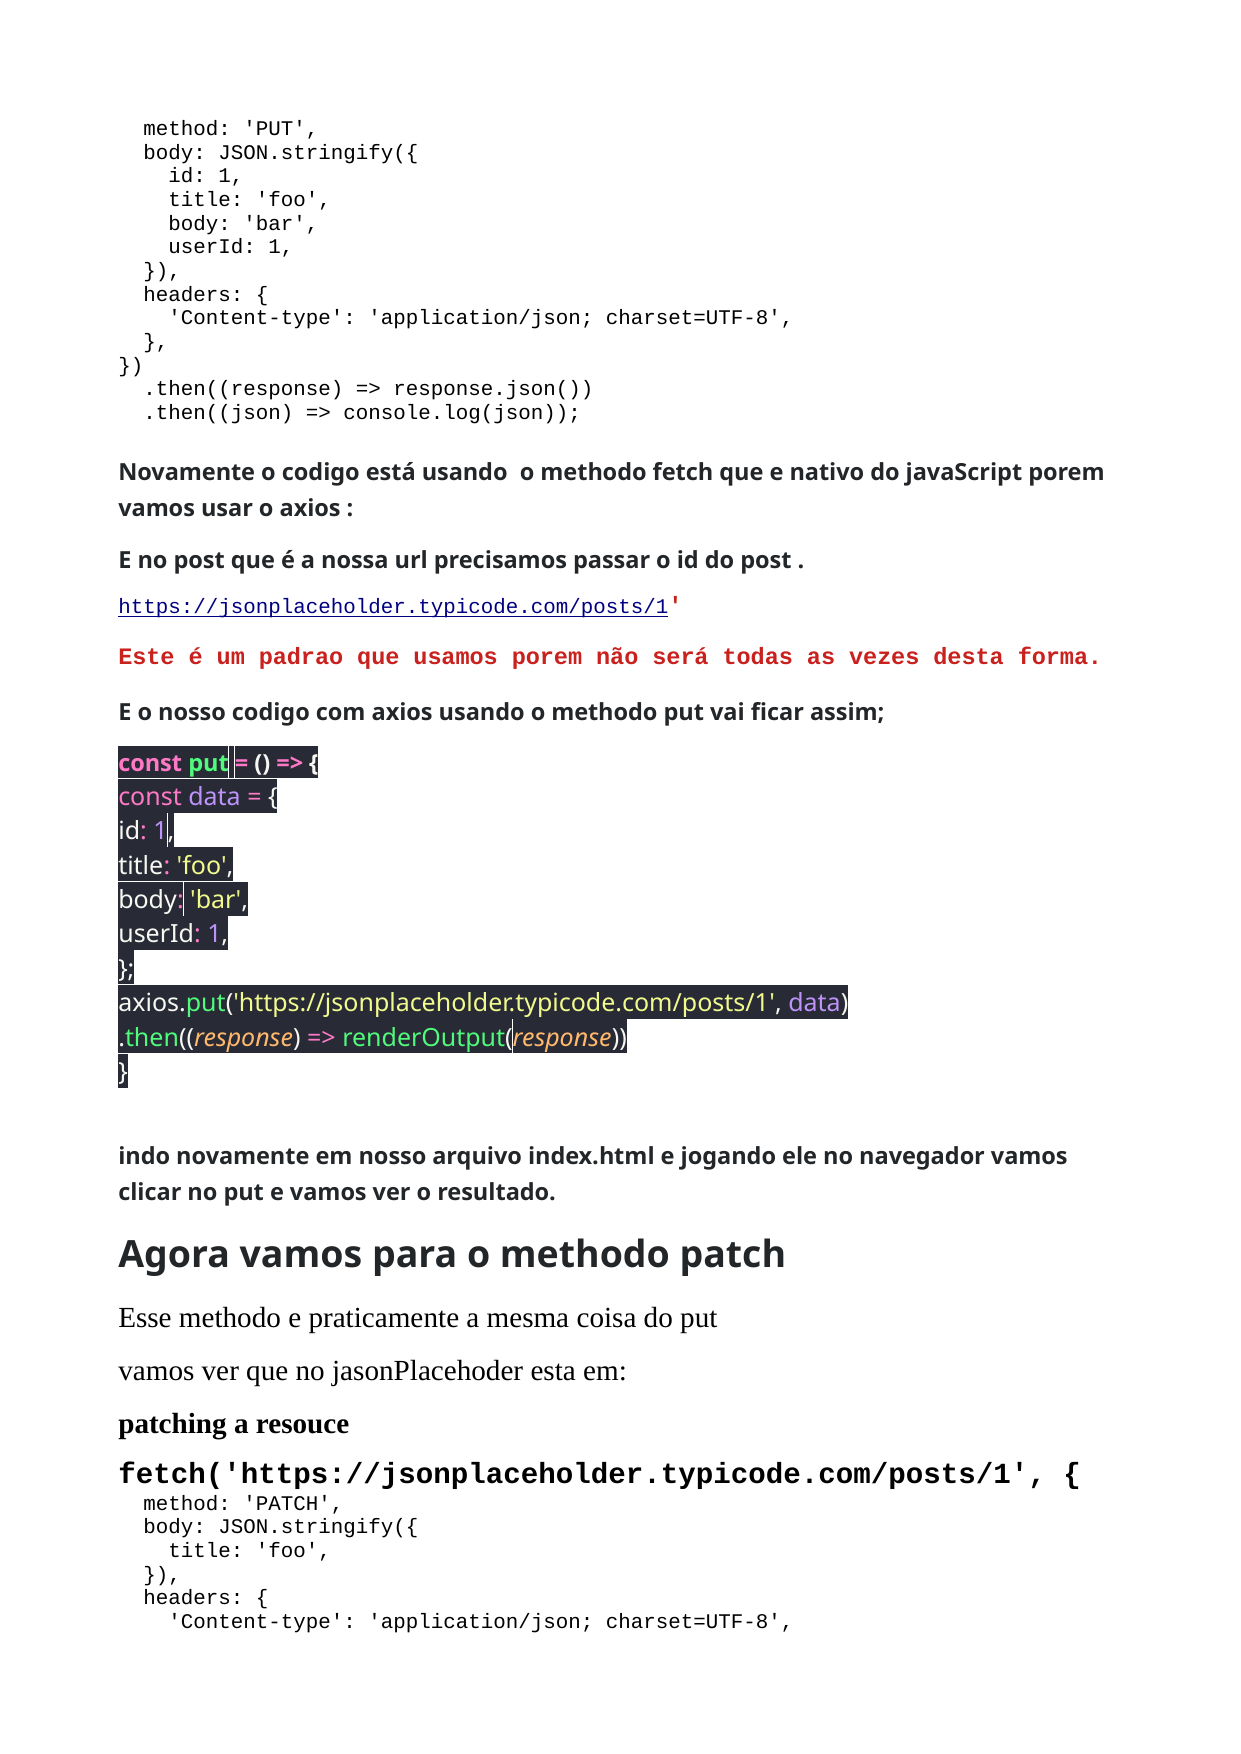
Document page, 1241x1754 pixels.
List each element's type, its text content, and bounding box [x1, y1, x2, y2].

text https://jsonplaceholder.typicode.com/posts/1' [118, 594, 1122, 621]
text 'Content-type': 'application/json; charset=UTF-8', [118, 307, 1122, 331]
text Agora vamos para o methodo patch [118, 1227, 1122, 1278]
text Este é um padrao que usamos porem não será todas as vezes desta forma. [118, 645, 1122, 671]
text body: 'bar', [118, 881, 1122, 916]
text }) [118, 354, 1122, 378]
text Esse methodo e praticamente a mesma coisa do put [118, 1300, 1122, 1334]
text body: JSON.stringify({ [118, 1516, 1122, 1540]
text title: 'foo', [118, 189, 1122, 213]
text title: 'foo', [118, 847, 1122, 881]
text body: 'bar', [118, 213, 1122, 236]
text .then((json) => console.log(json)); [118, 402, 1122, 426]
text id: 1, [118, 813, 1122, 847]
text const data = { [118, 778, 1122, 813]
text userId: 1, [118, 916, 1122, 950]
text patching a resouce [118, 1407, 1122, 1440]
text id: 1, [118, 165, 1122, 189]
text 'Content-type': 'application/json; charset=UTF-8', [118, 1611, 1122, 1634]
text title: 'foo', [118, 1540, 1122, 1564]
text body: JSON.stringify({ [118, 142, 1122, 165]
text }), [118, 1564, 1122, 1587]
text axios.put('https://jsonplaceholder.typicode.com/posts/1', data) [118, 984, 1122, 1019]
text E o nosso codigo com axios usando o methodo put vai ficar assim; [118, 695, 1122, 727]
text userId: 1, [118, 236, 1122, 260]
text Novamente o codigo está usando o methodo fetch que e nativo do javaScript porem vamos usar o axios : [118, 455, 1122, 524]
text } [118, 1053, 1122, 1088]
text .then((response) => renderOutput(response)) [118, 1019, 1122, 1053]
text method: 'PUT', [118, 118, 1122, 142]
text headers: { [118, 1587, 1122, 1611]
text }; [118, 950, 1122, 984]
text }), [118, 260, 1122, 284]
text method: 'PATCH', [118, 1493, 1122, 1516]
text .then((response) => response.json()) [118, 378, 1122, 402]
text fetch('https://jsonplaceholder.typicode.com/posts/1', { [118, 1460, 1122, 1493]
text E no post que é a nossa url precisamos passar o id do post . [118, 543, 1122, 575]
text vamos ver que no jasonPlacehoder esta em: [118, 1353, 1122, 1387]
text indo novamente em nosso arquivo index.html e jogando ele no navegador vamos clicar no put e vamos ver o resultado. [118, 1139, 1122, 1208]
text headers: { [118, 284, 1122, 307]
text const put = () => { [118, 746, 1122, 778]
text }, [118, 331, 1122, 354]
